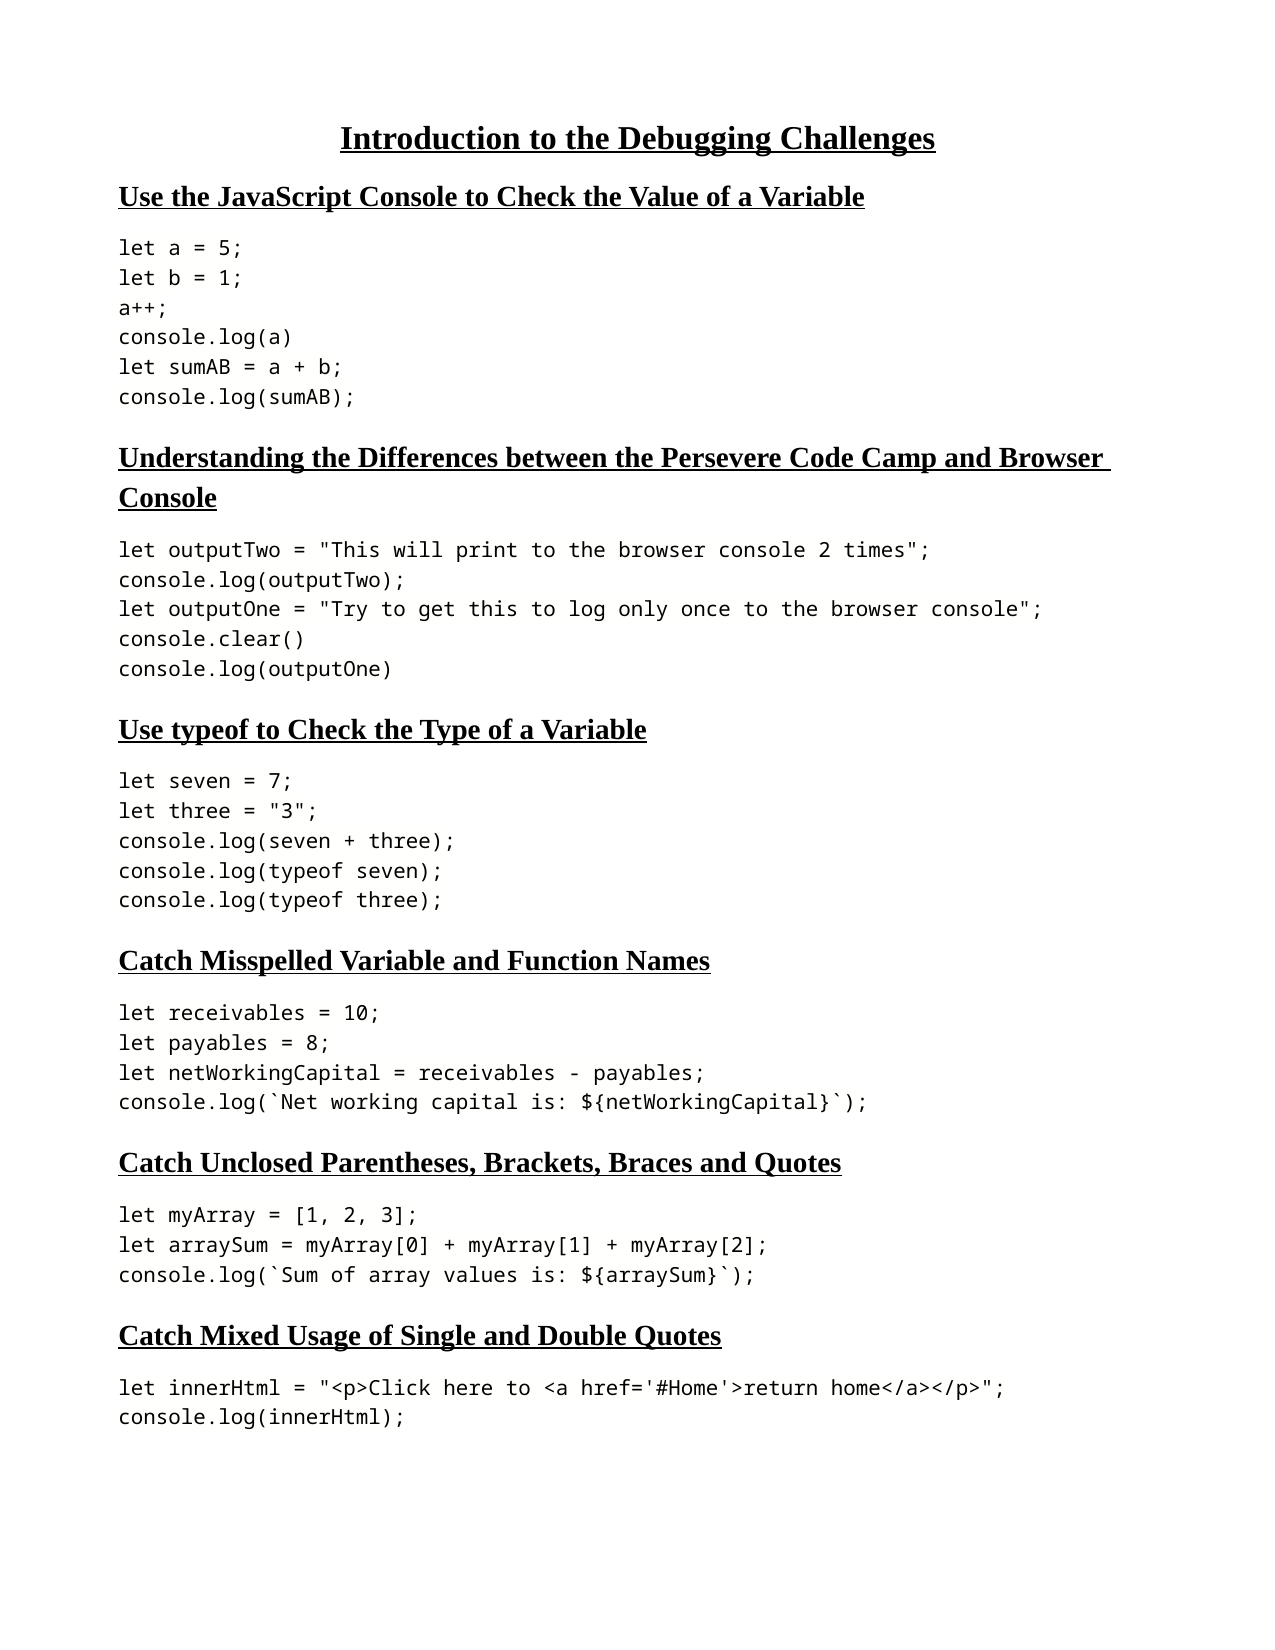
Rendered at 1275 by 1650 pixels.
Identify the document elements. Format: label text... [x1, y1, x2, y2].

text let outputOne = "Try to get this to log only once to the browser console"; [118, 593, 1157, 623]
text console.log(a) [118, 321, 1157, 351]
text let arraySum = myArray[0] + myArray[1] + myArray[2]; [118, 1229, 1157, 1258]
text a++; [118, 292, 1157, 321]
text console.log(`Sum of array values is: ${arraySum}`); [118, 1258, 1157, 1288]
text Use typeof to Check the Type of a Variable [118, 712, 1157, 745]
text console.log(`Net working capital is: ${netWorkingCapital}`); [118, 1086, 1157, 1116]
text Catch Unclosed Parentheses, Brackets, Braces and Quotes [118, 1146, 1157, 1179]
text let b = 1; [118, 262, 1157, 292]
text Catch Mixed Usage of Single and Double Quotes [118, 1318, 1157, 1351]
text Catch Misspelled Variable and Function Names [118, 943, 1157, 977]
text console.log(sumAB); [118, 381, 1157, 410]
text Understanding the Differences between the Persevere Code Camp and Browser Console [118, 440, 1157, 514]
text let seven = 7; [118, 767, 1157, 795]
text let three = "3"; [118, 795, 1157, 825]
text console.log(typeof seven); [118, 854, 1157, 884]
text Use the JavaScript Console to Check the Value of a Variable [118, 179, 1157, 212]
text let outputTwo = "This will print to the browser console 2 times"; [118, 535, 1157, 563]
text let payables = 8; [118, 1027, 1157, 1056]
text let myArray = [1, 2, 3]; [118, 1200, 1157, 1229]
text let sumAB = a + b; [118, 351, 1157, 381]
text let a = 5; [118, 233, 1157, 262]
text Introduction to the Debugging Challenges [118, 118, 1157, 156]
text console.log(typeof three); [118, 884, 1157, 914]
text console.log(outputOne) [118, 652, 1157, 682]
text console.log(innerHtml); [118, 1401, 1157, 1431]
text console.clear() [118, 623, 1157, 652]
text let receivables = 10; [118, 998, 1157, 1027]
text let innerHtml = "<p>Click here to <a href='#Home'>return home</a></p>"; [118, 1373, 1157, 1401]
text let netWorkingCapital = receivables - payables; [118, 1056, 1157, 1086]
text console.log(seven + three); [118, 825, 1157, 854]
text console.log(outputTwo); [118, 563, 1157, 593]
